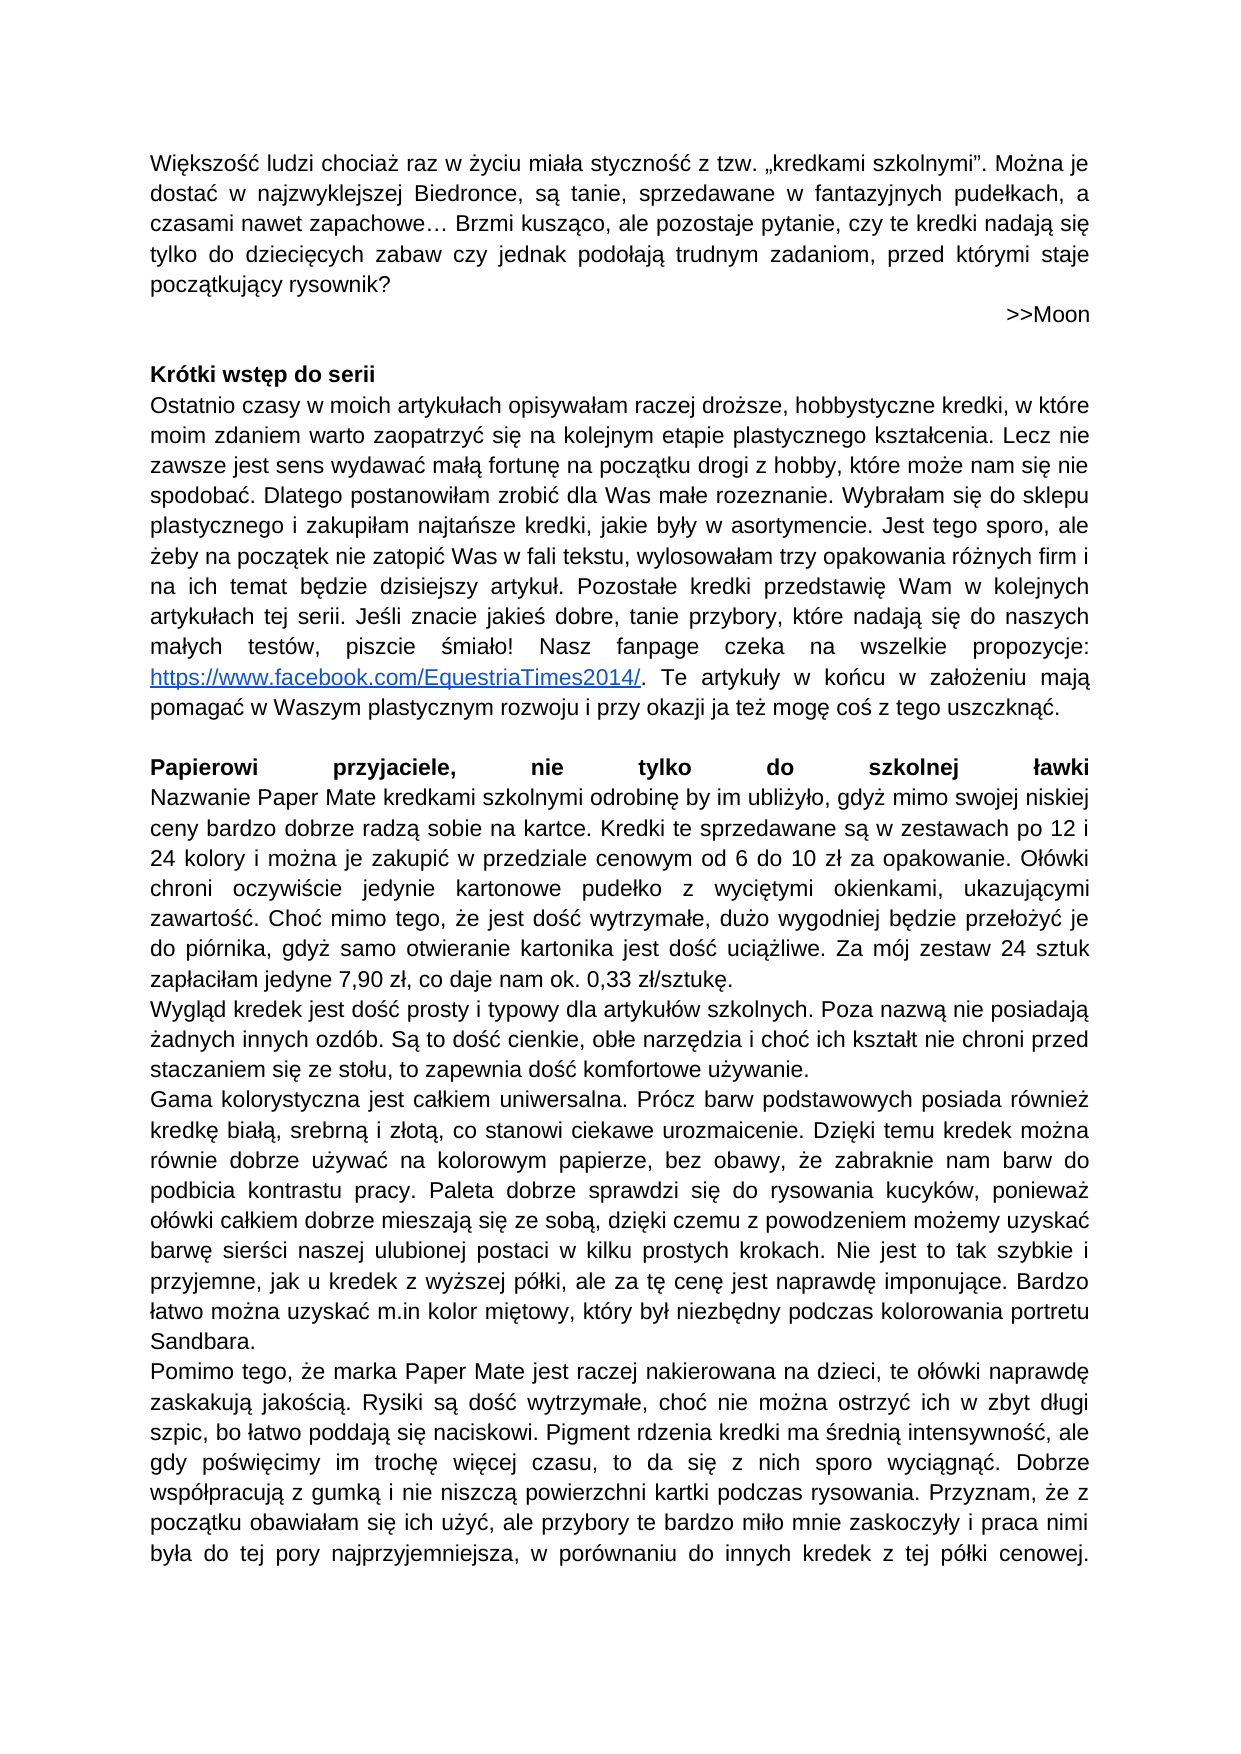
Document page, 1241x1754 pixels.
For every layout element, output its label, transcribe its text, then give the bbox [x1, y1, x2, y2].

text Ostatnio czasy w moich artykułach opisywałam raczej droższe, hobbystyczne kredki, w które moim zdaniem warto zaopatrzyć się na kolejnym etapie plastycznego kształcenia. Lecz nie zawsze jest sens wydawać małą fortunę na początku drogi z hobby, które może nam się nie spodobać. Dlatego postanowiłam zrobić dla Was małe rozeznanie. Wybrałam się do sklepu plastycznego i zakupiłam najtańsze kredki, jakie były w asortymencie. Jest tego sporo, ale żeby na początek nie zatopić Was w fali tekstu, wylosowałam trzy opakowania różnych firm i na ich temat będzie dzisiejszy artykuł. Pozostałe kredki przedstawię Wam w kolejnych artykułach tej serii. Jeśli znacie jakieś dobre, tanie przybory, które nadają się do naszych małych testów, piszcie śmiało! Nasz fanpage czeka na wszelkie propozycje: https://www.facebook.com/EquestriaTimes2014/. Te artykuły w końcu w założeniu mają pomagać w Waszym plastycznym rozwoju i przy okazji ja też mogę coś z tego uszczknąć. [150, 392, 1090, 720]
text Krótki wstęp do serii [150, 361, 1090, 388]
text Papierowi przyjaciele, nie tylko do szkolnej ławki Nazwanie Paper Mate kredkami szkolnymi odrobinę by im ubliżyło, gdyż mimo swojej niskiej ceny bardzo dobrze radzą sobie na kartce. Kredki te sprzedawane są w zestawach po 12 i 24 kolory i można je zakupić w przedziale cenowym od 6 do 10 zł za opakowanie. Ołówki chroni oczywiście jedynie kartonowe pudełko z wyciętymi okienkami, ukazującymi zawartość. Choć mimo tego, że jest dość wytrzymałe, dużo wygodniej będzie przełożyć je do piórnika, gdyż samo otwieranie kartonika jest dość uciążliwe. Za mój zestaw 24 sztuk zapłaciłam jedyne 7,90 zł, co daje nam ok. 0,33 zł/sztukę. [150, 724, 1090, 992]
text >>Moon [150, 301, 1090, 327]
text Wygląd kredek jest dość prosty i typowy dla artykułów szkolnych. Poza nazwą nie posiadają żadnych innych ozdób. Są to dość cienkie, obłe narzędzia i choć ich kształt nie chroni przed staczaniem się ze stołu, to zapewnia dość komfortowe używanie. [150, 996, 1090, 1083]
text Gama kolorystyczna jest całkiem uniwersalna. Prócz barw podstawowych posiada również kredkę białą, srebrną i złotą, co stanowi ciekawe urozmaicenie. Dzięki temu kredek można równie dobrze używać na kolorowym papierze, bez obawy, że zabraknie nam barw do podbicia kontrastu pracy. Paleta dobrze sprawdzi się do rysowania kucyków, ponieważ ołówki całkiem dobrze mieszają się ze sobą, dzięki czemu z powodzeniem możemy uzyskać barwę sierści naszej ulubionej postaci w kilku prostych krokach. Nie jest to tak szybkie i przyjemne, jak u kredek z wyższej półki, ale za tę cenę jest naprawdę imponujące. Bardzo łatwo można uzyskać m.in kolor miętowy, który był niezbędny podczas kolorowania portretu Sandbara. [150, 1086, 1090, 1354]
text Większość ludzi chociaż raz w życiu miała styczność z tzw. „kredkami szkolnymi”. Można je dostać w najzwyklejszej Biedronce, są tanie, sprzedawane w fantazyjnych pudełkach, a czasami nawet zapachowe… Brzmi kusząco, ale pozostaje pytanie, czy te kredki nadają się tylko do dziecięcych zabaw czy jednak podołają trudnym zadaniom, przed którymi staje początkujący rysownik? [150, 150, 1090, 297]
text Pomimo tego, że marka Paper Mate jest raczej nakierowana na dzieci, te ołówki naprawdę zaskakują jakością. Rysiki są dość wytrzymałe, choć nie można ostrzyć ich w zbyt długi szpic, bo łatwo poddają się naciskowi. Pigment rdzenia kredki ma średnią intensywność, ale gdy poświęcimy im trochę więcej czasu, to da się z nich sporo wyciągnąć. Dobrze współpracują z gumką i nie niszczą powierzchni kartki podczas rysowania. Przyznam, że z początku obawiałam się ich użyć, ale przybory te bardzo miło mnie zaskoczyły i praca nimi była do tej pory najprzyjemniejsza, w porównaniu do innych kredek z tej półki cenowej. [150, 1358, 1090, 1596]
